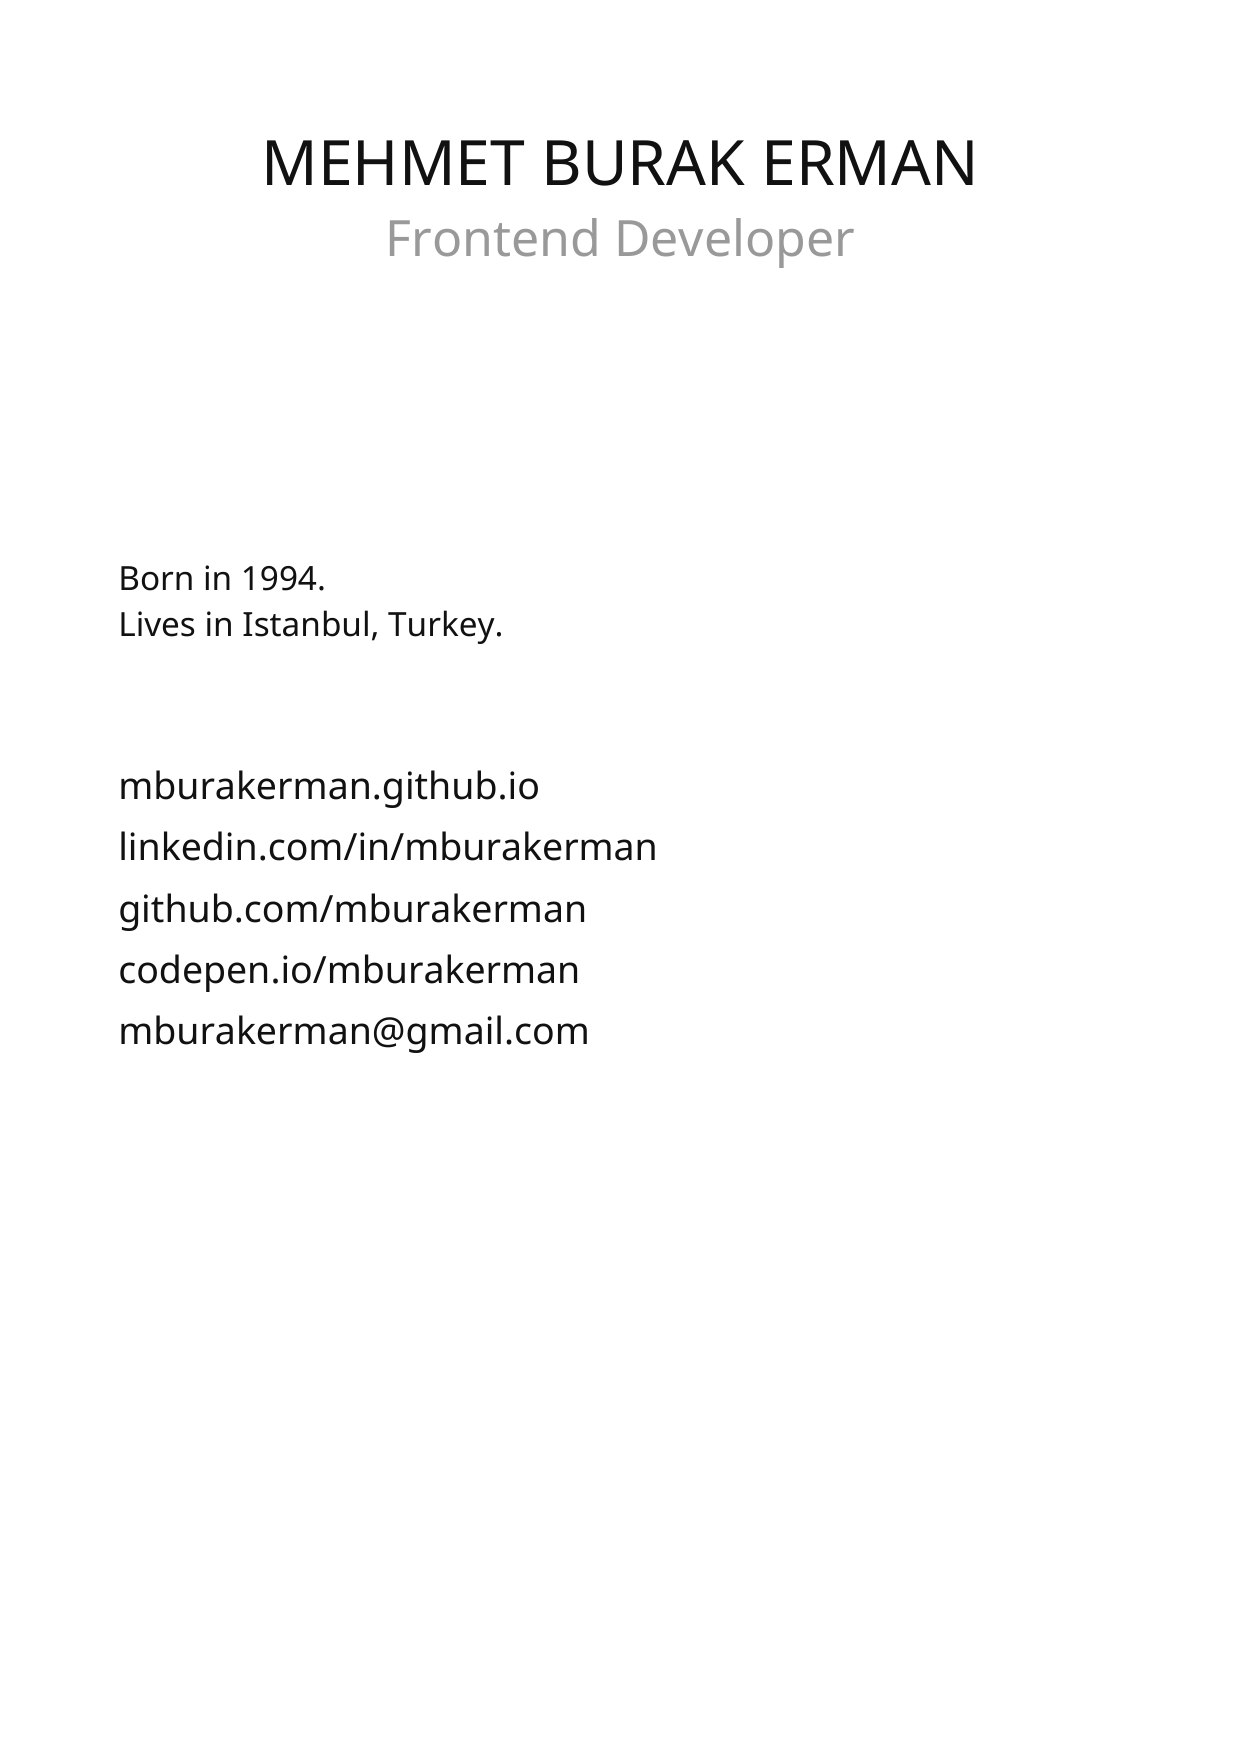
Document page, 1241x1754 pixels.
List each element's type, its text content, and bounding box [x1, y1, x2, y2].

text codepen.io/mburakerman [118, 943, 1122, 994]
text Born in 1994. [118, 555, 1122, 601]
text Frontend Developer [118, 203, 1122, 271]
text MEHMET BURAK ERMAN [118, 118, 1122, 203]
text github.com/mburakerman [118, 882, 1122, 933]
text mburakerman@gmail.com [118, 1004, 1122, 1056]
text Lives in Istanbul, Turkey. [118, 601, 1122, 646]
text linkedin.com/in/mburakerman [118, 821, 1122, 872]
text mburakerman.github.io [118, 759, 1122, 811]
